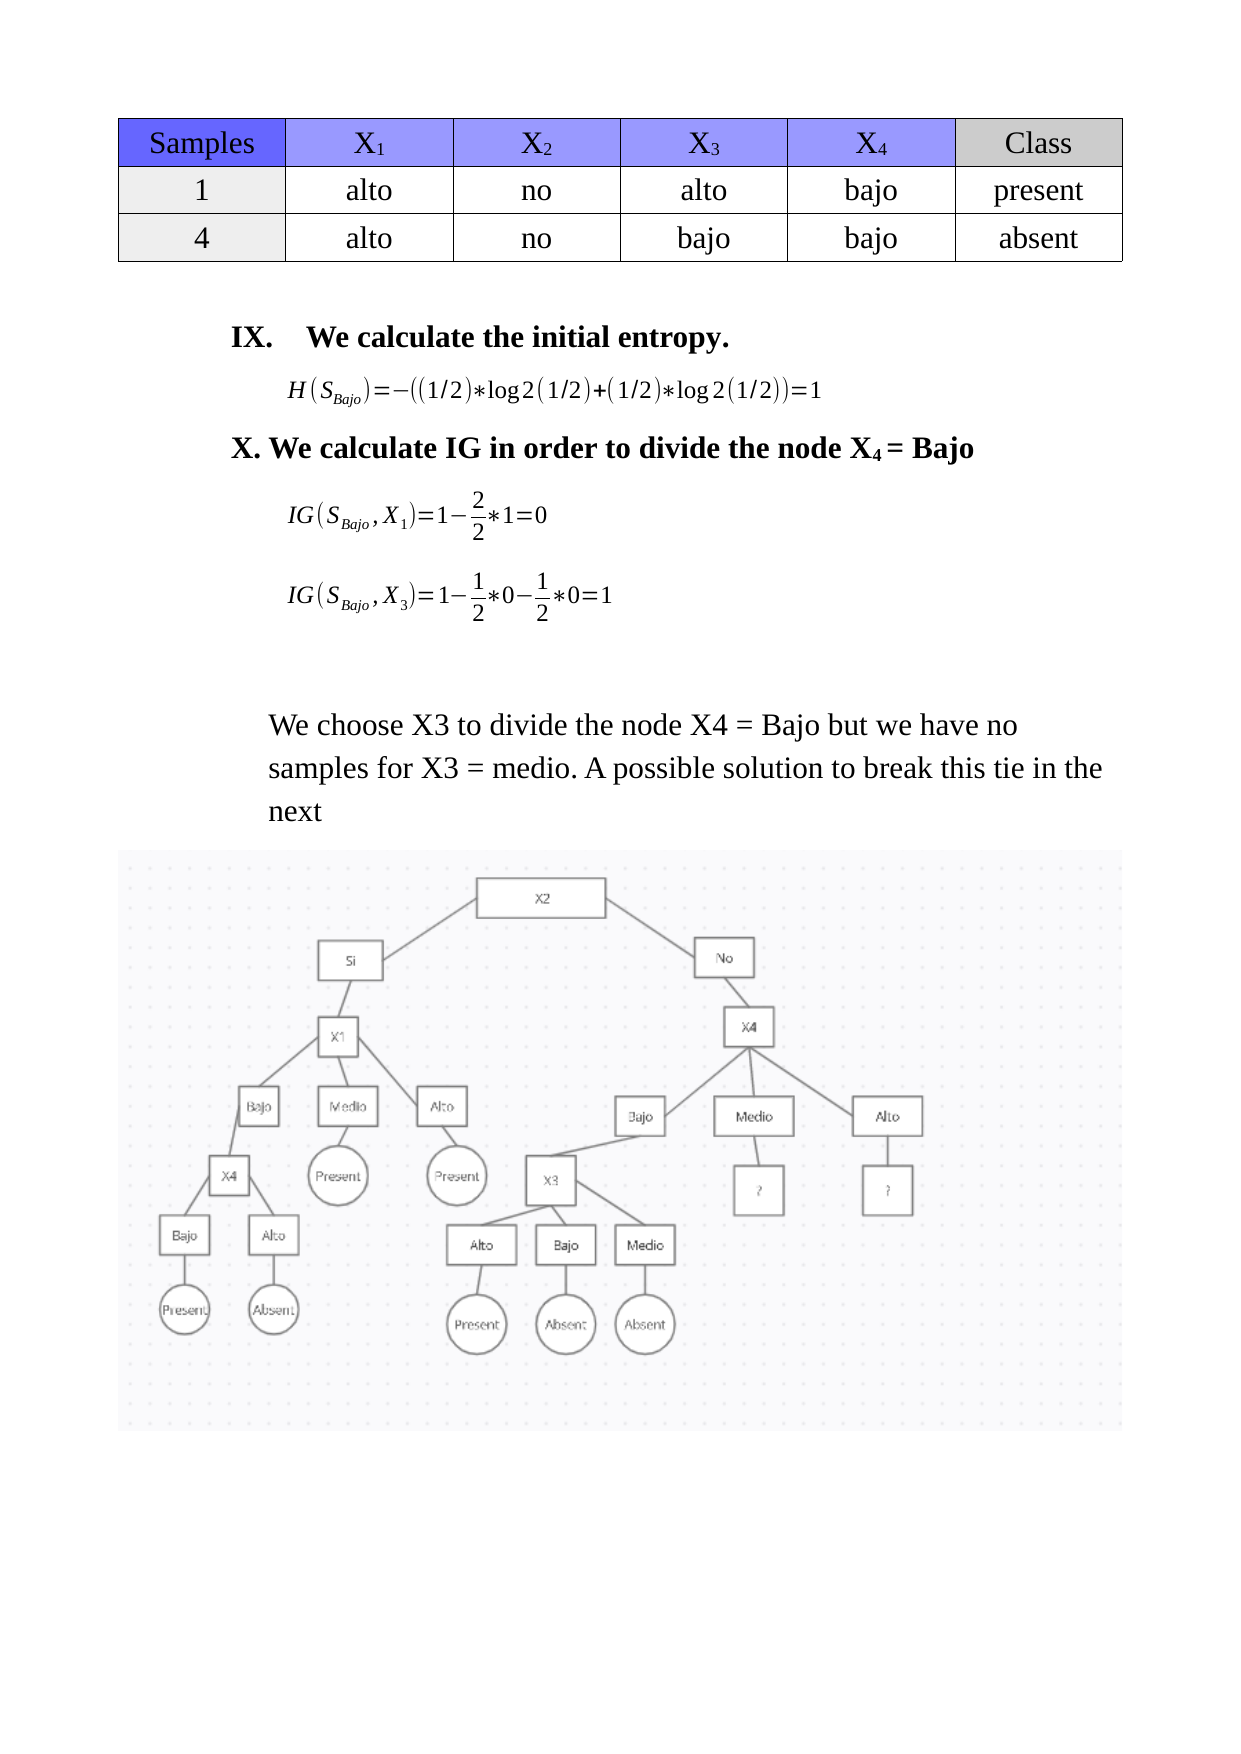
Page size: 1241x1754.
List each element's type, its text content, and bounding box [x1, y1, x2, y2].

table_header X3 [621, 119, 787, 166]
table_cell present [956, 167, 1122, 213]
table_cell 4 [119, 214, 285, 261]
list We calculate IG in order to divide the node X4 = Bajo [231, 429, 1122, 465]
table_cell alto [621, 167, 787, 213]
list We calculate the initial entropy. [231, 318, 1122, 354]
table_cell bajo [788, 167, 955, 213]
table_cell no [454, 214, 620, 261]
table_header X2 [454, 119, 620, 166]
table_header X1 [286, 119, 453, 166]
picture [118, 850, 1123, 1431]
table_cell alto [286, 214, 453, 261]
list We choose X3 to divide the node X4 = Bajo but we have no samples for X3 = medio. A possible solution to break this tie in the next [231, 706, 1122, 829]
table_cell bajo [788, 214, 955, 261]
table_cell no [454, 167, 620, 213]
table_cell bajo [621, 214, 787, 261]
table_header X4 [788, 119, 955, 166]
table_header Samples [119, 119, 285, 166]
table_cell absent [956, 214, 1122, 261]
table_cell 1 [119, 167, 285, 213]
table_header Class [956, 119, 1122, 166]
table_cell alto [286, 167, 453, 213]
